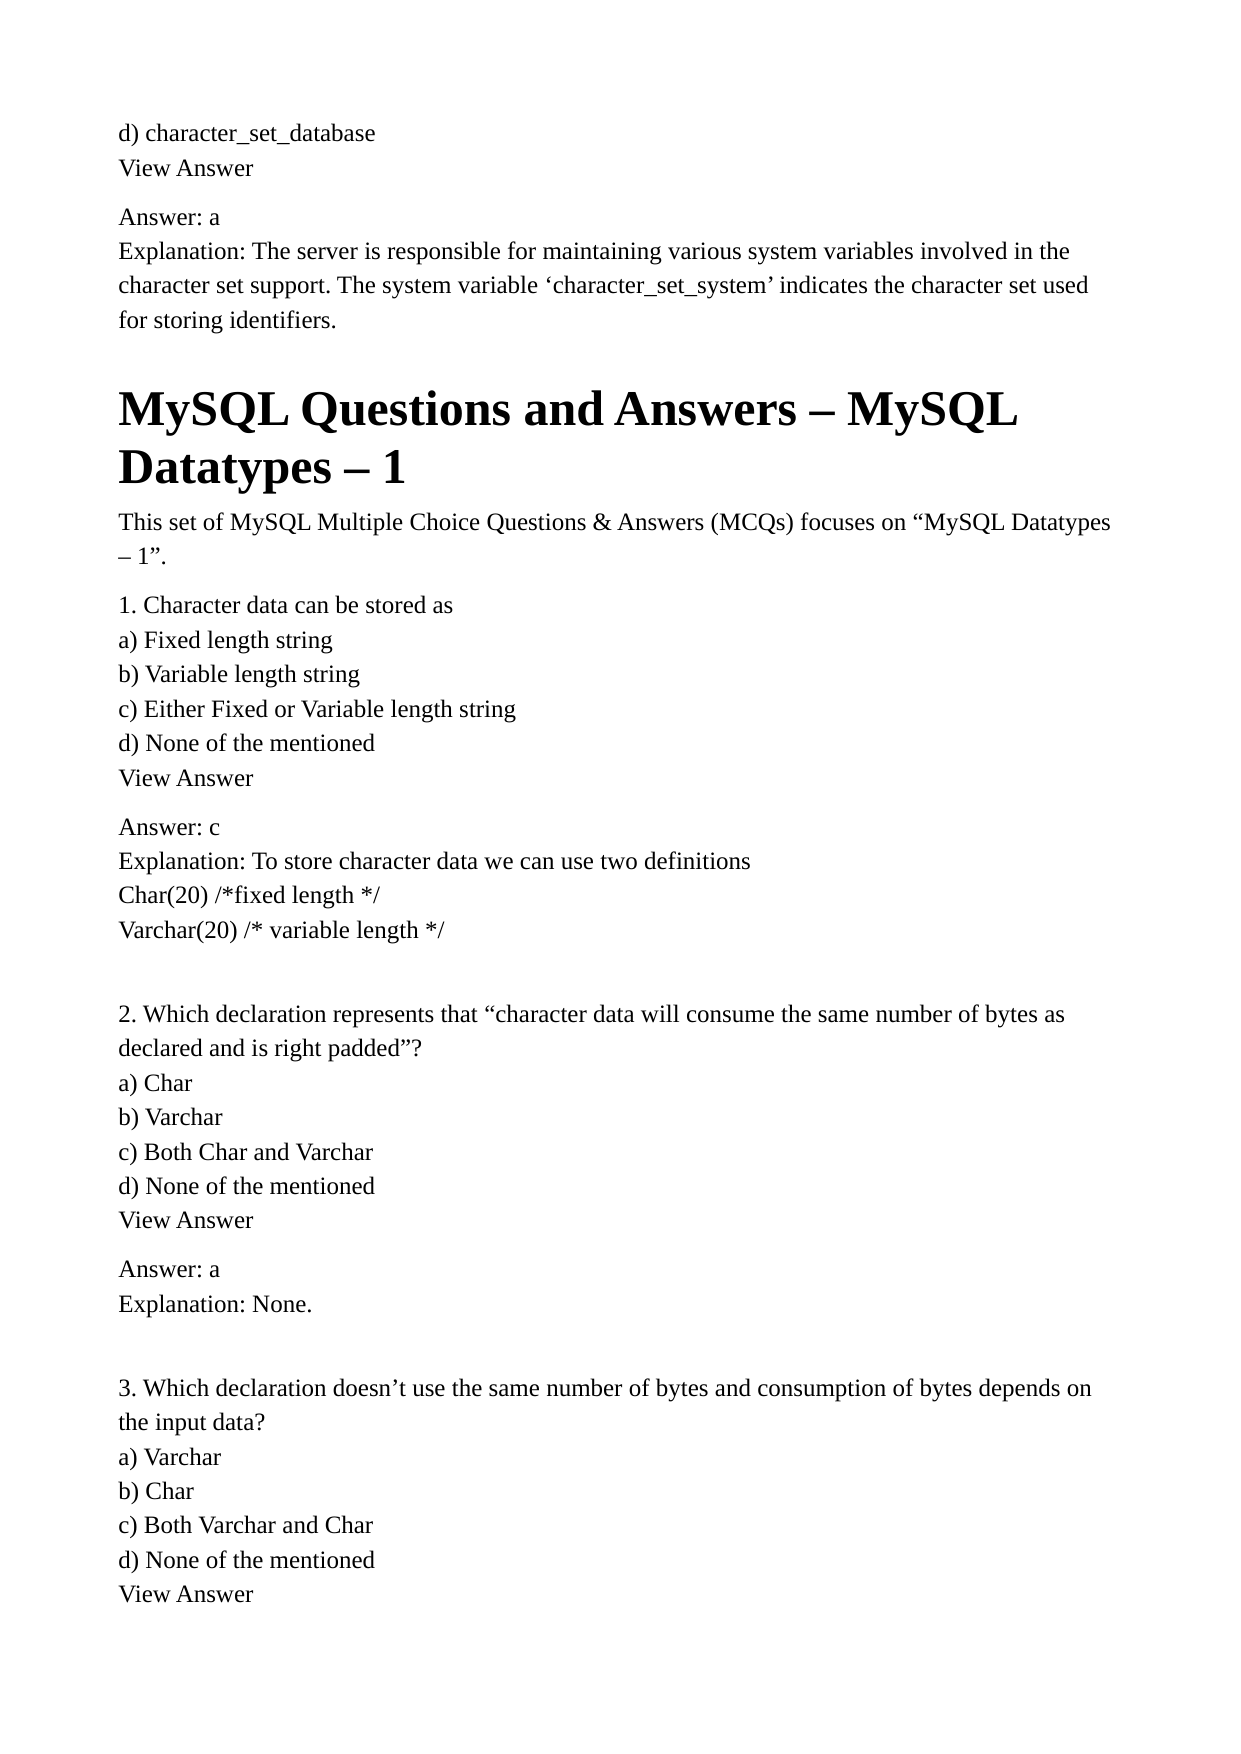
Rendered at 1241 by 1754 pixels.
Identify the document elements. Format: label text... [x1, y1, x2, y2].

text d) character_set_database View Answer [118, 118, 1122, 181]
text This set of MySQL Multiple Choice Questions & Answers (MCQs) focuses on “MySQL Datatypes – 1”. [118, 507, 1122, 570]
subtitle MySQL Questions and Answers – MySQL Datatypes – 1 [118, 379, 1122, 494]
text 2. Which declaration represents that “character data will consume the same number of bytes as declared and is right padded”? a) Char b) Varchar c) Both Char and Varchar d) None of the mentioned View Answer [118, 999, 1122, 1234]
text 3. Which declaration doesn’t use the same number of bytes and consumption of bytes depends on the input data? a) Varchar b) Char c) Both Varchar and Char d) None of the mentioned View Answer [118, 1373, 1122, 1608]
text 1. Character data can be stored as a) Fixed length string b) Variable length string c) Either Fixed or Variable length string d) None of the mentioned View Answer [118, 590, 1122, 791]
text Answer: a Explanation: The server is responsible for maintaining various system variables involved in the character set support. The system variable ‘character_set_system’ indicates the character set used for storing identifiers. [118, 202, 1122, 334]
text Answer: c Explanation: To store character data we can use two definitions Char(20) /*fixed length */ Varchar(20) /* variable length */ [118, 812, 1122, 978]
text Answer: a Explanation: None. [118, 1254, 1122, 1352]
